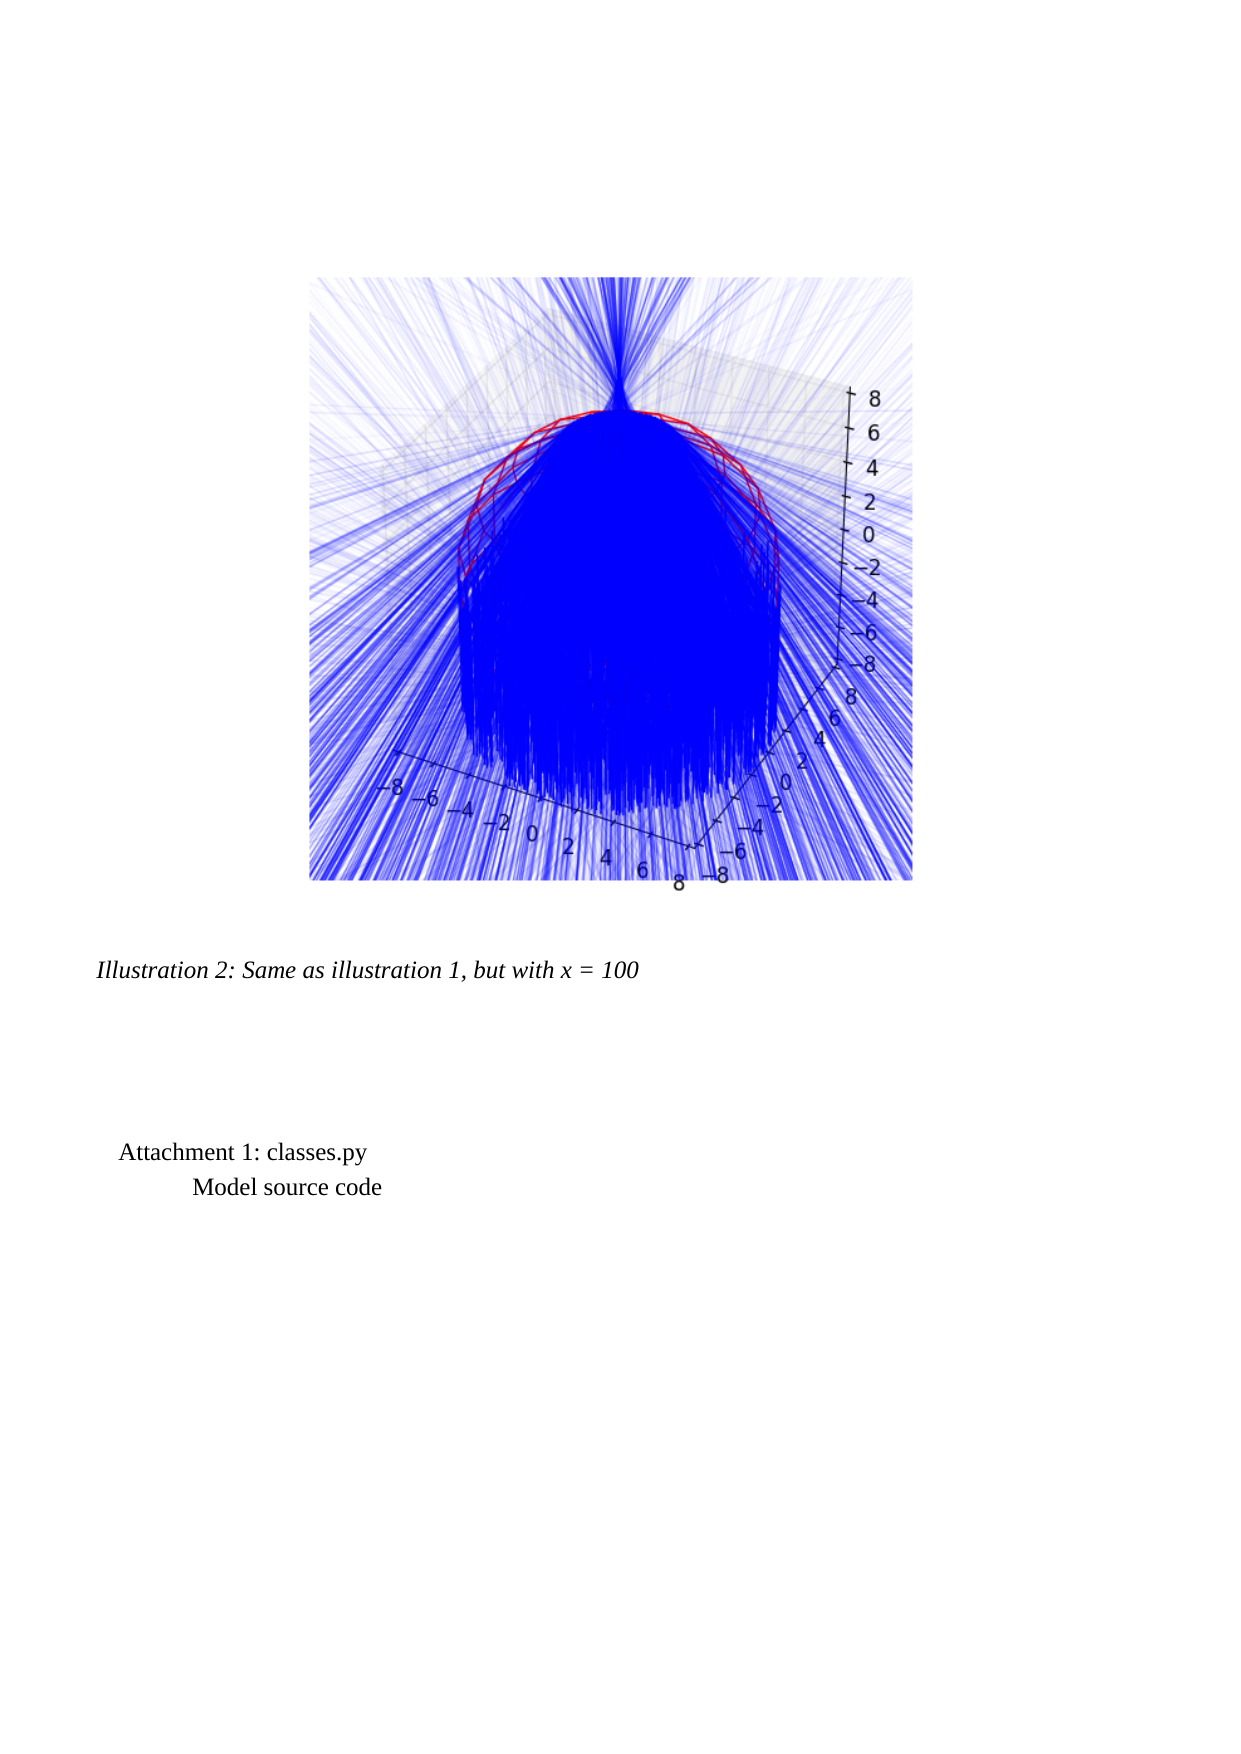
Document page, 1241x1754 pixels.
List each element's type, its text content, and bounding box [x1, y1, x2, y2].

text Attachment 1: classes.py Model source code [118, 1137, 1122, 1200]
text Illustration 2: Same as illustration 1, but with x = 100 [96, 956, 1100, 984]
picture [96, 202, 1101, 956]
